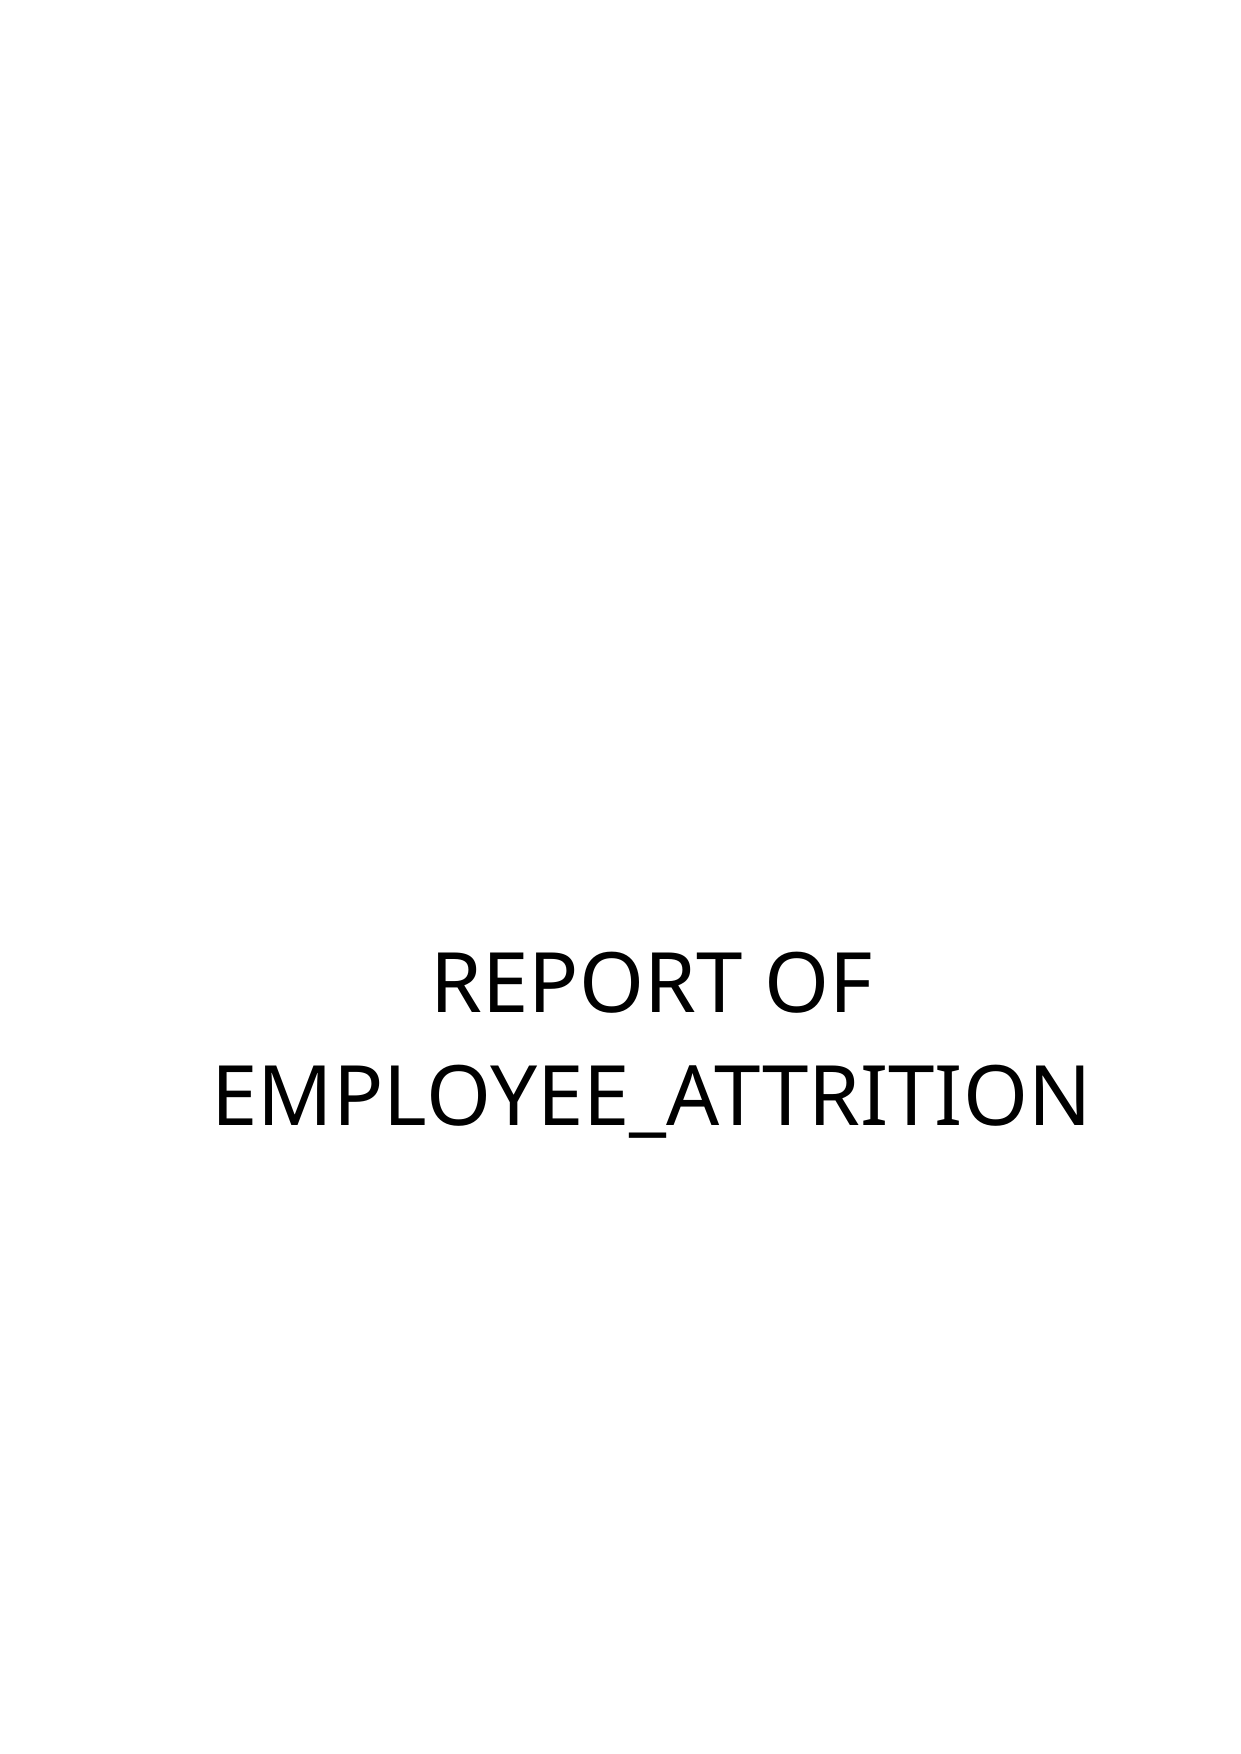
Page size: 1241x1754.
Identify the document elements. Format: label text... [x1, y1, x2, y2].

text REPORT OF EMPLOYEE_ATTRITION [180, 923, 1123, 1150]
